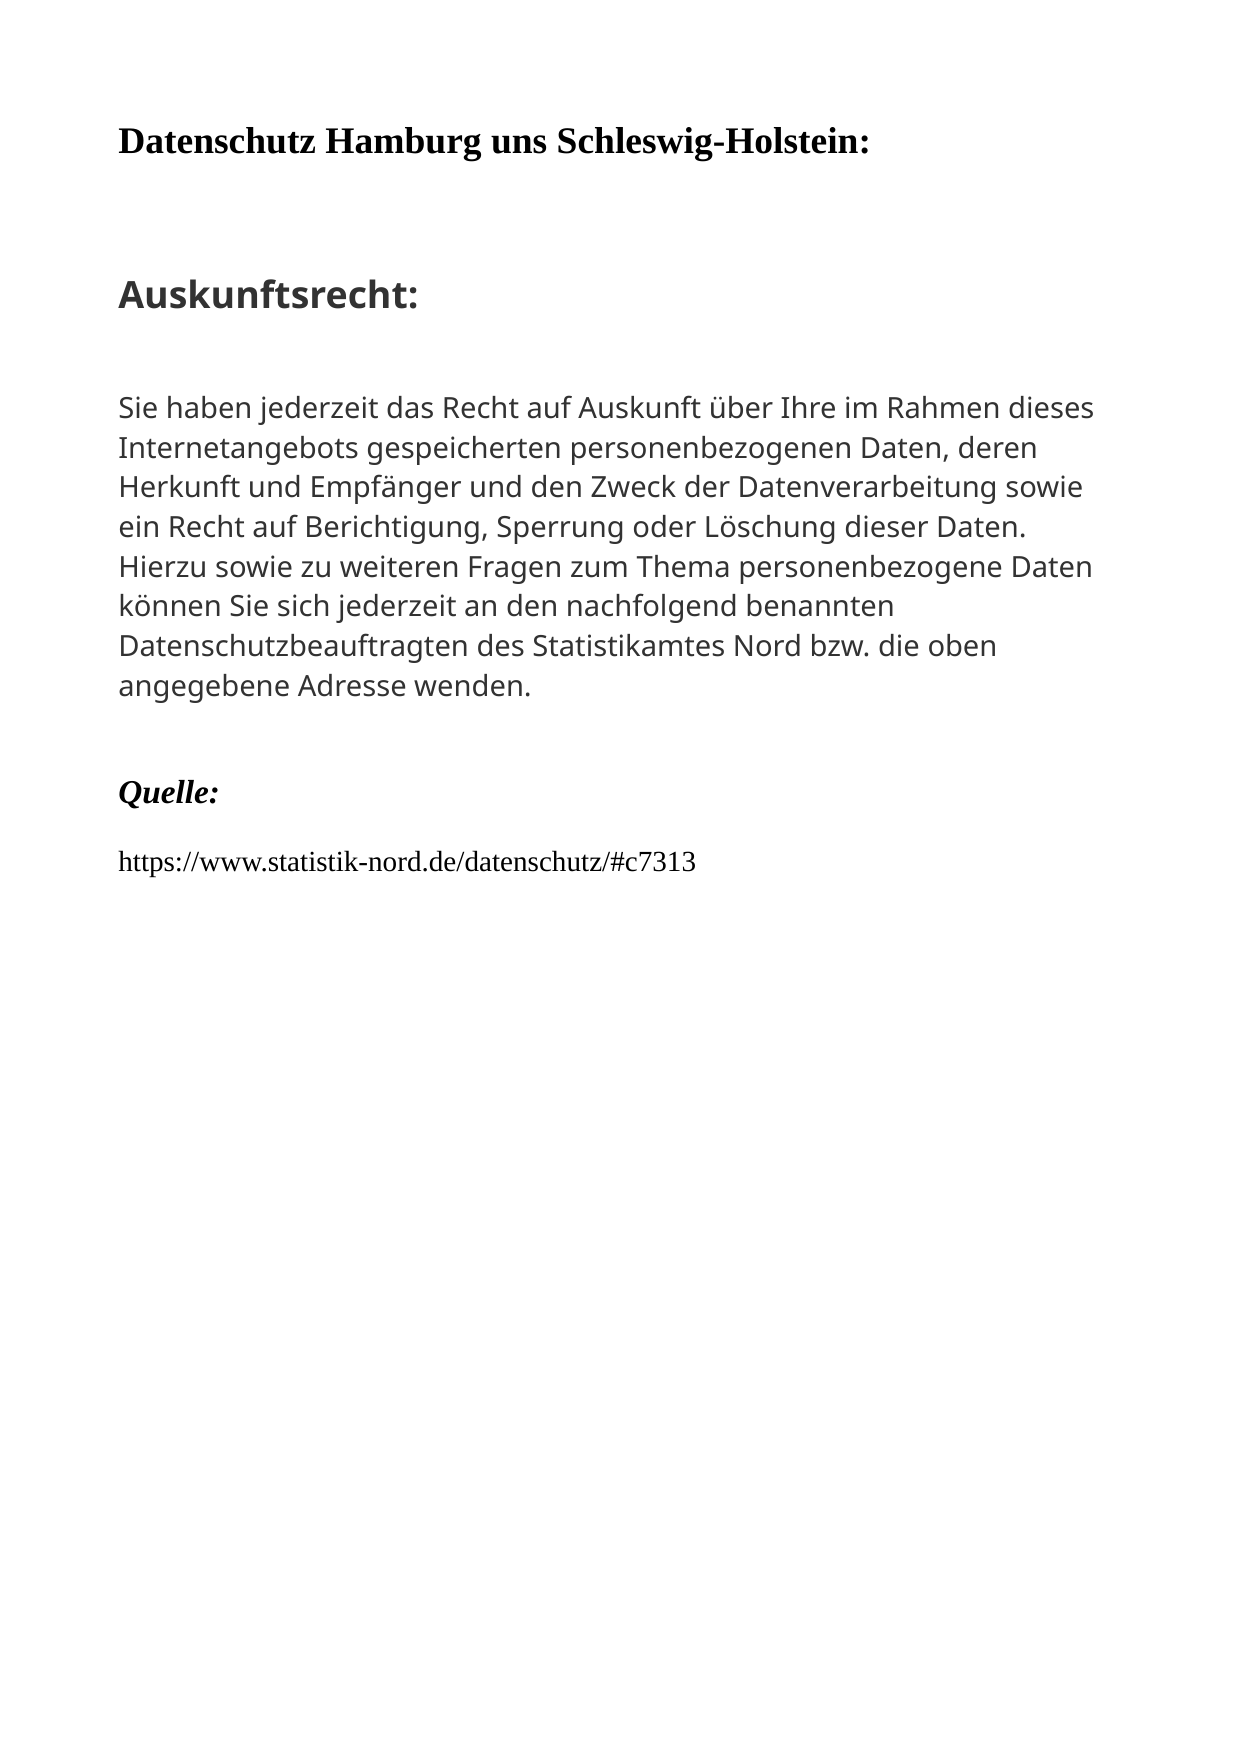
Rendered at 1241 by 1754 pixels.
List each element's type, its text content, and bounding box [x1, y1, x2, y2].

text https://www.statistik-nord.de/datenschutz/#c7313 [118, 844, 1122, 877]
subtitle Auskunftsrecht: [118, 268, 1122, 319]
text Quelle: [118, 772, 1122, 810]
text Sie haben jederzeit das Recht auf Auskunft über Ihre im Rahmen dieses Internetangebots gespeicherten personenbezogenen Daten, deren Herkunft und Empfänger und den Zweck der Datenverarbeitung sowie ein Recht auf Berichtigung, Sperrung oder Löschung dieser Daten. Hierzu sowie zu weiteren Fragen zum Thema personenbezogene Daten können Sie sich jederzeit an den nachfolgend benannten Datenschutzbeauftragten des Statistikamtes Nord bzw. die oben angegebene Adresse wenden. [118, 387, 1122, 705]
text Datenschutz Hamburg uns Schleswig-Holstein: [118, 118, 1122, 161]
